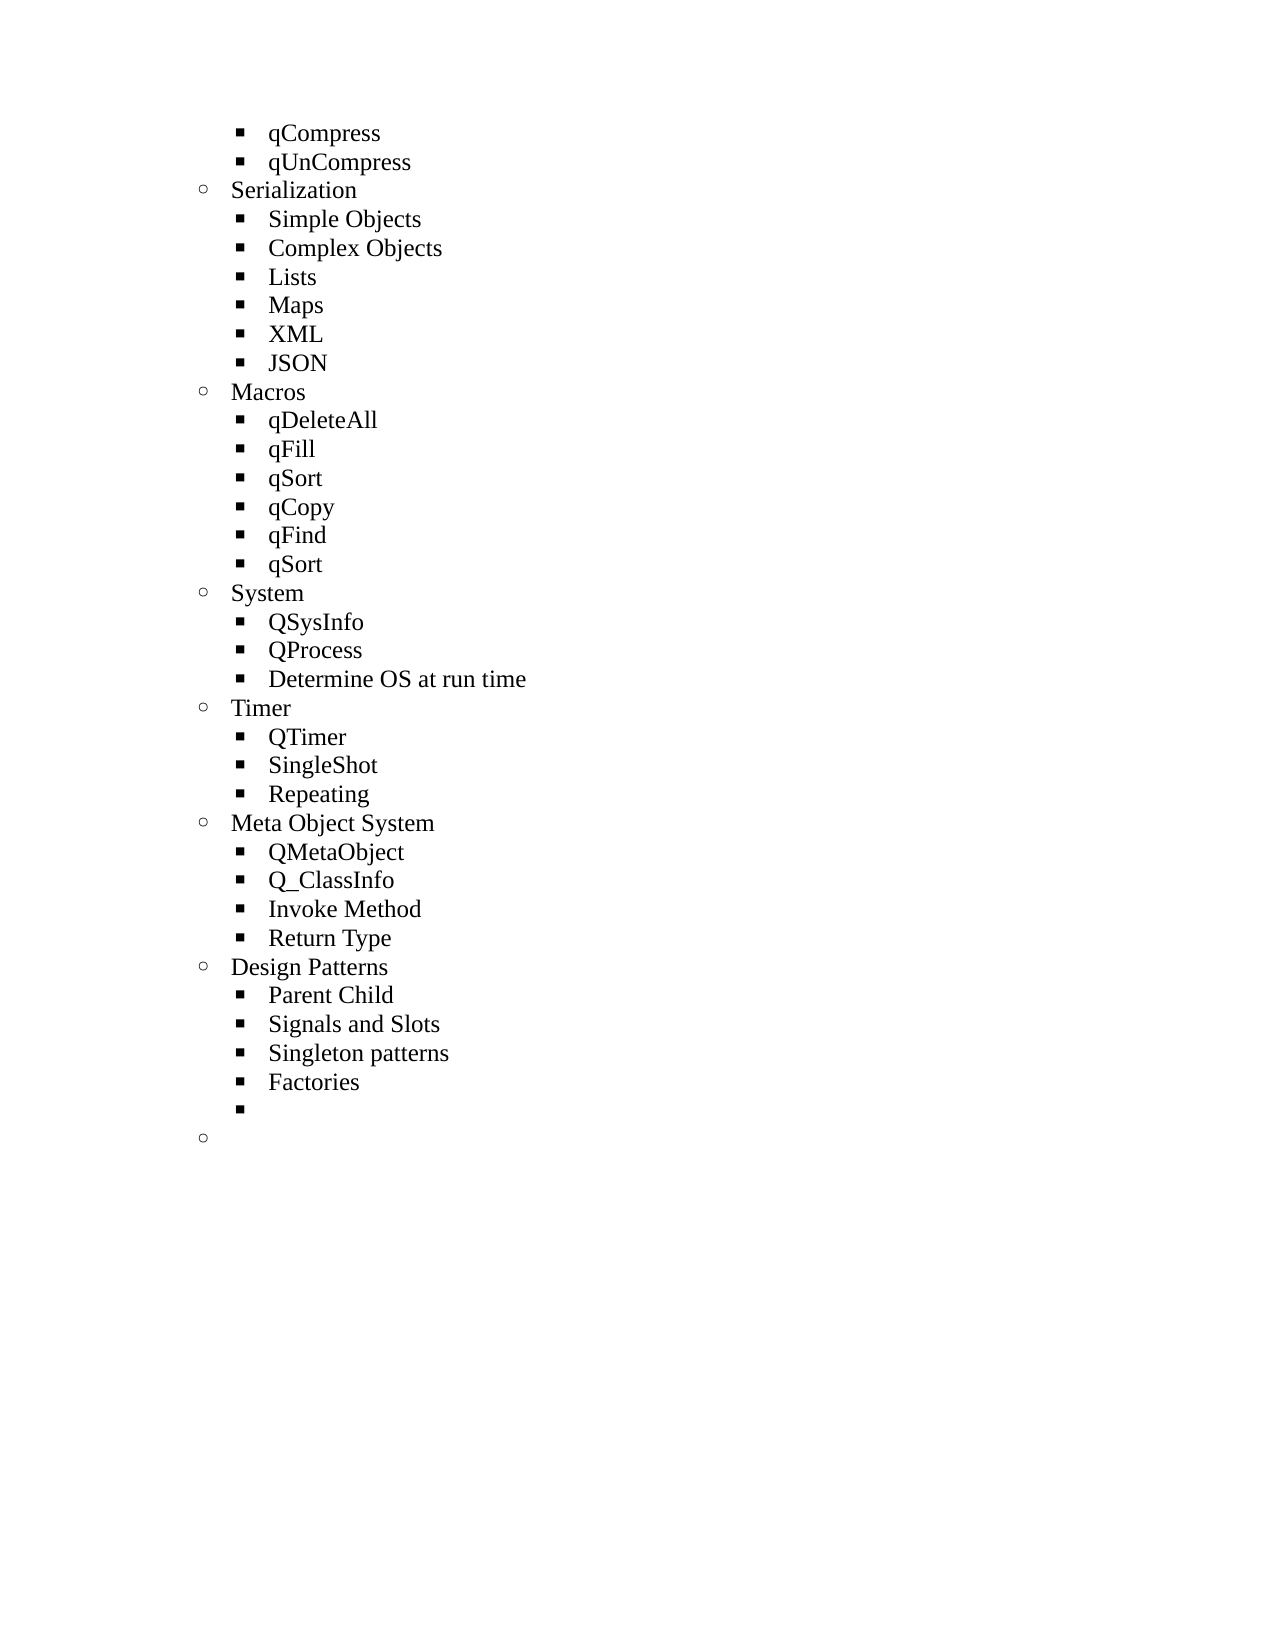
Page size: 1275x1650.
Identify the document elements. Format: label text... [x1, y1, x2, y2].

list SingleShot [231, 751, 1157, 779]
list QTimer [231, 722, 1157, 751]
list qSort [231, 463, 1157, 492]
list Factories [231, 1067, 1157, 1096]
list Return Type [231, 923, 1157, 952]
list Simple Objects [231, 204, 1157, 233]
list Q_ClassInfo [231, 866, 1157, 894]
list Invoke Method [231, 894, 1157, 923]
list Signals and Slots [231, 1009, 1157, 1038]
list qFill [231, 434, 1157, 463]
list System [193, 578, 1157, 607]
list qCompress [231, 118, 1157, 147]
list Determine OS at run time [231, 664, 1157, 693]
list Singleton patterns [231, 1038, 1157, 1067]
list Repeating [231, 779, 1157, 808]
list Design Patterns [193, 952, 1157, 981]
list QSysInfo [231, 607, 1157, 636]
list Serialization [193, 176, 1157, 204]
list QProcess [231, 636, 1157, 664]
list Meta Object System [193, 808, 1157, 837]
list qDeleteAll [231, 406, 1157, 434]
list Timer [193, 693, 1157, 722]
list qUnCompress [231, 147, 1157, 176]
list JSON [231, 348, 1157, 377]
list Macros [193, 377, 1157, 406]
list qSort [231, 549, 1157, 578]
list Lists [231, 262, 1157, 291]
list Maps [231, 291, 1157, 319]
list QMetaObject [231, 837, 1157, 866]
list qCopy [231, 492, 1157, 521]
list XML [231, 319, 1157, 348]
list Parent Child [231, 981, 1157, 1009]
list Complex Objects [231, 233, 1157, 262]
list qFind [231, 521, 1157, 549]
